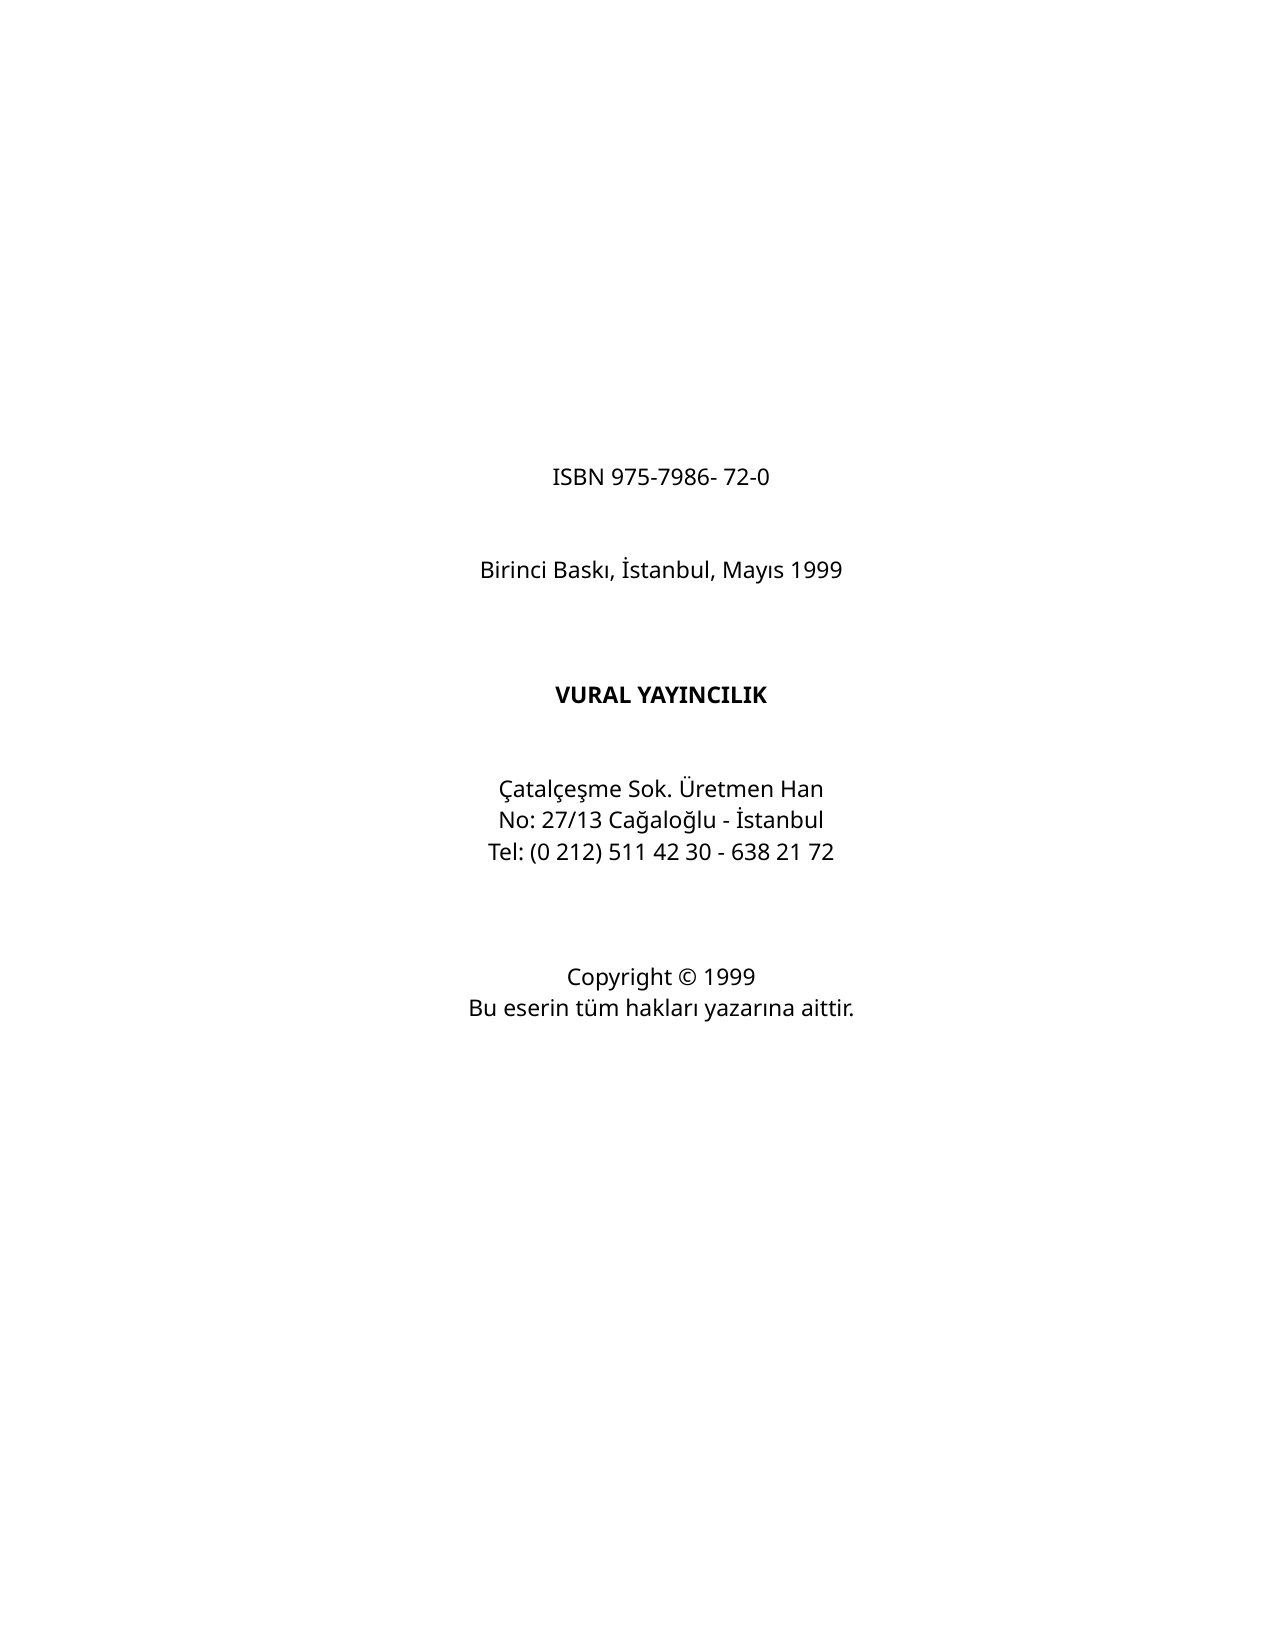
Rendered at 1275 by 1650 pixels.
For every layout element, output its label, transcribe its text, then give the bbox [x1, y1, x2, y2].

text Birinci Baskı, İstanbul, Mayıs 1999 [112, 554, 1162, 585]
text Çatalçeşme Sok. Üretmen Han [112, 773, 1162, 804]
text ISBN 975-7986- 72-0 [112, 460, 1162, 491]
text No: 27/13 Cağaloğlu - İstanbul [112, 804, 1162, 835]
text Bu eserin tüm hakları yazarına aittir. [112, 991, 1162, 1023]
text VURAL YAYINCILIK [112, 679, 1162, 710]
text Tel: (0 212) 511 42 30 - 638 21 72 [112, 835, 1162, 866]
text Copyright © 1999 [112, 960, 1162, 991]
